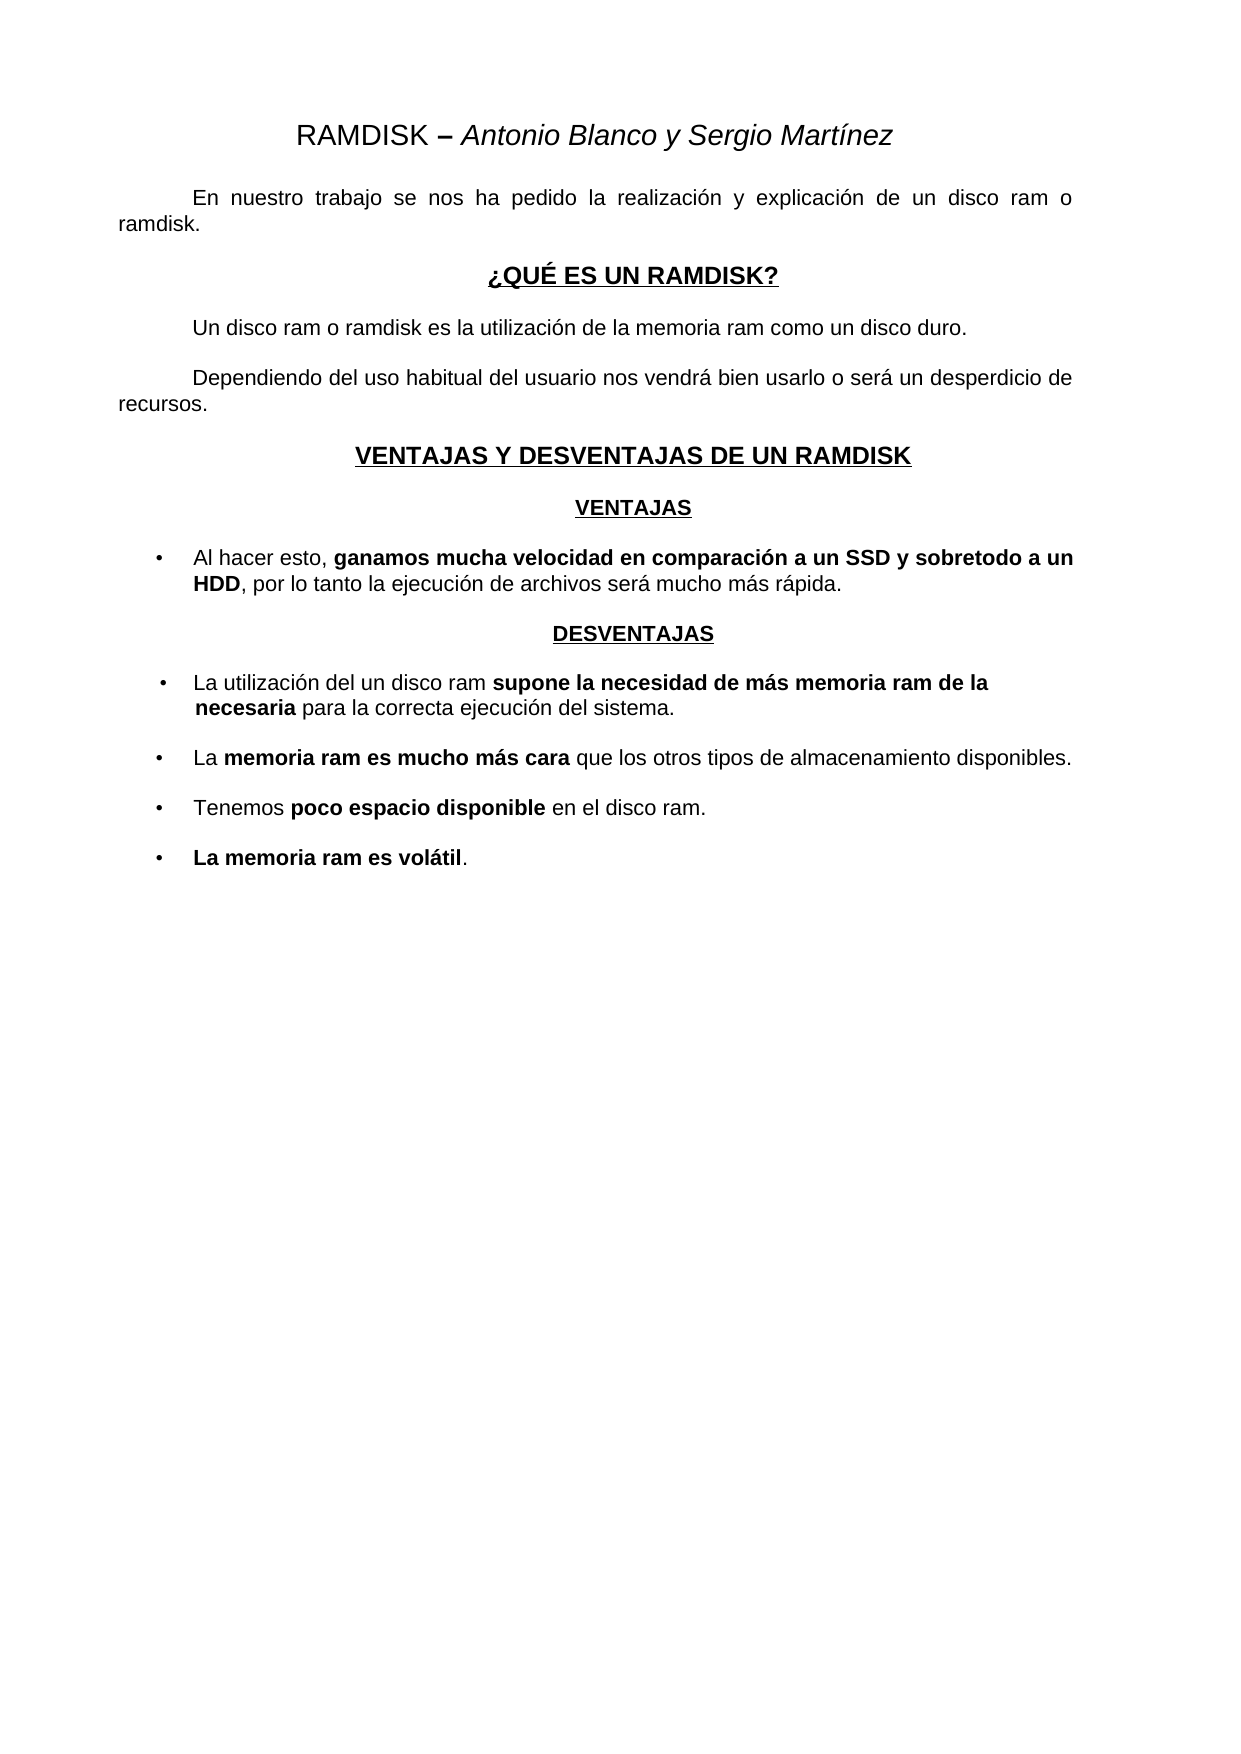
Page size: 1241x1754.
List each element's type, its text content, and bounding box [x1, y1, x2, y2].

list La utilización del un disco ram supone la necesidad de más memoria ram de la necesaria para la correcta ejecución del sistema. [159, 670, 1033, 720]
text DESVENTAJAS [118, 621, 1074, 646]
list La memoria ram es mucho más cara que los otros tipos de almacenamiento disponibles. [156, 744, 1074, 769]
text Dependiendo del uso habitual del usuario nos vendrá bien usarlo o será un desperdicio de recursos. [118, 365, 1074, 416]
text ¿QUÉ ES UN RAMDISK? [118, 261, 1074, 289]
list Al hacer esto, ganamos mucha velocidad en comparación a un SSD y sobretodo a un HDD, por lo tanto la ejecución de archivos será mucho más rápida. [156, 545, 1074, 596]
text VENTAJAS [118, 495, 1074, 520]
text VENTAJAS Y DESVENTAJAS DE UN RAMDISK [118, 441, 1074, 469]
text Un disco ram o ramdisk es la utilización de la memoria ram como un disco duro. [118, 315, 1074, 340]
list La memoria ram es volátil. [156, 845, 1074, 870]
text En nuestro trabajo se nos ha pedido la realización y explicación de un disco ram o ramdisk. [118, 185, 1074, 236]
text RAMDISK – Antonio Blanco y Sergio Martínez [118, 118, 1074, 152]
list Tenemos poco espacio disponible en el disco ram. [156, 795, 1074, 820]
